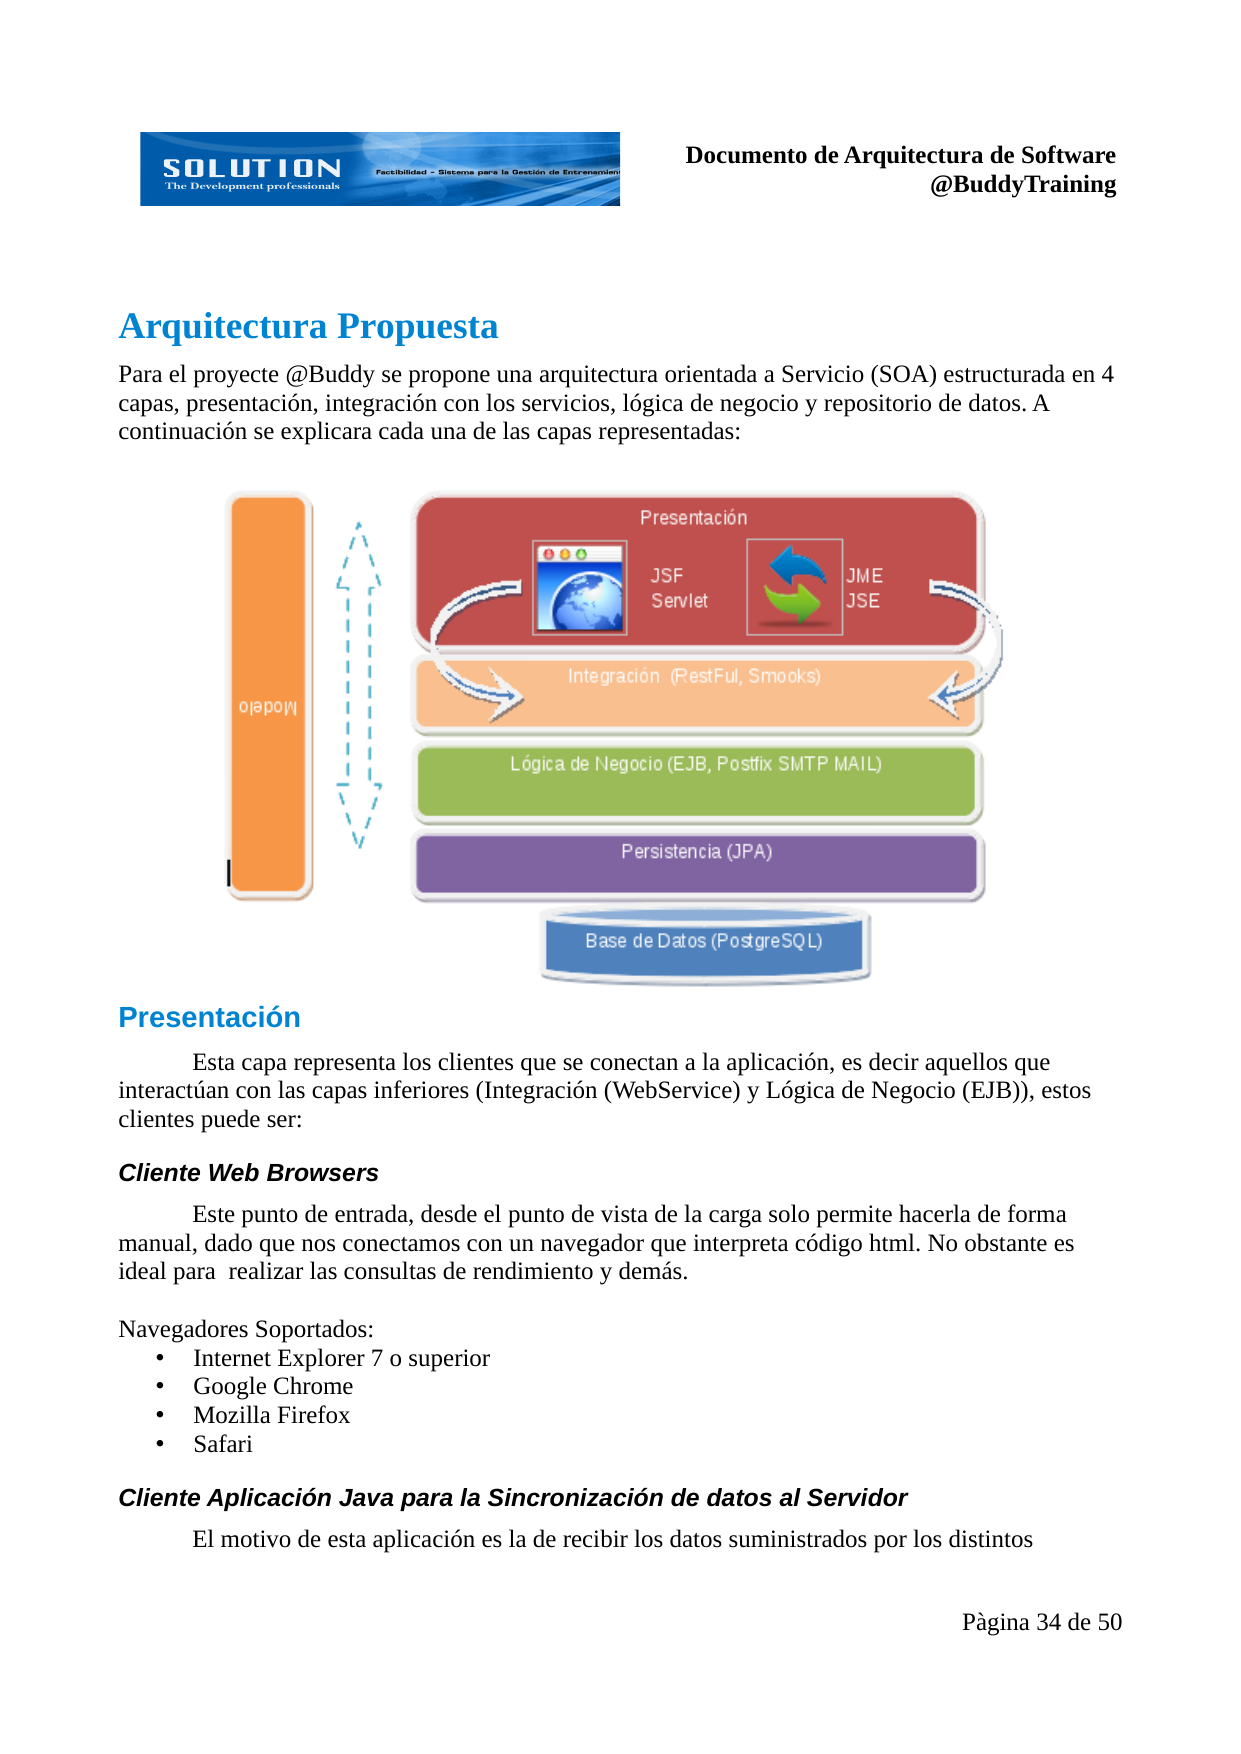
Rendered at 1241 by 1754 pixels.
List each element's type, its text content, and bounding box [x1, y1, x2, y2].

text Esta capa representa los clientes que se conectan a la aplicación, es decir aquellos que interactúan con las capas inferiores (Integración (WebService) y Lógica de Negocio (EJB)), estos clientes puede ser: [118, 1047, 1122, 1133]
picture [215, 473, 1025, 1001]
list Google Chrome [156, 1371, 1122, 1400]
text Este punto de entrada, desde el punto de vista de la carga solo permite hacerla de forma manual, dado que nos conectamos con un navegador que interpreta código html. No obstante es ideal para realizar las consultas de rendimiento y demás. [118, 1199, 1122, 1285]
subtitle Arquitectura Propuesta [118, 303, 1122, 346]
list Mozilla Firefox [156, 1400, 1122, 1429]
subtitle Cliente Web Browsers [118, 1158, 1122, 1186]
picture [140, 132, 621, 206]
text El motivo de esta aplicación es la de recibir los datos suministrados por los distintos [118, 1524, 1122, 1552]
subtitle Cliente Aplicación Java para la Sincronización de datos al Servidor [118, 1483, 1122, 1511]
list Internet Explorer 7 o superior [156, 1343, 1122, 1371]
list Safari [156, 1429, 1122, 1458]
text Navegadores Soportados: [118, 1314, 1122, 1343]
subtitle Presentación [118, 499, 1122, 1034]
text Para el proyecte @Buddy se propone una arquitectura orientada a Servicio (SOA) estructurada en 4 capas, presentación, integración con los servicios, lógica de negocio y repositorio de datos. A continuación se explicara cada una de las capas representadas: [118, 359, 1122, 445]
